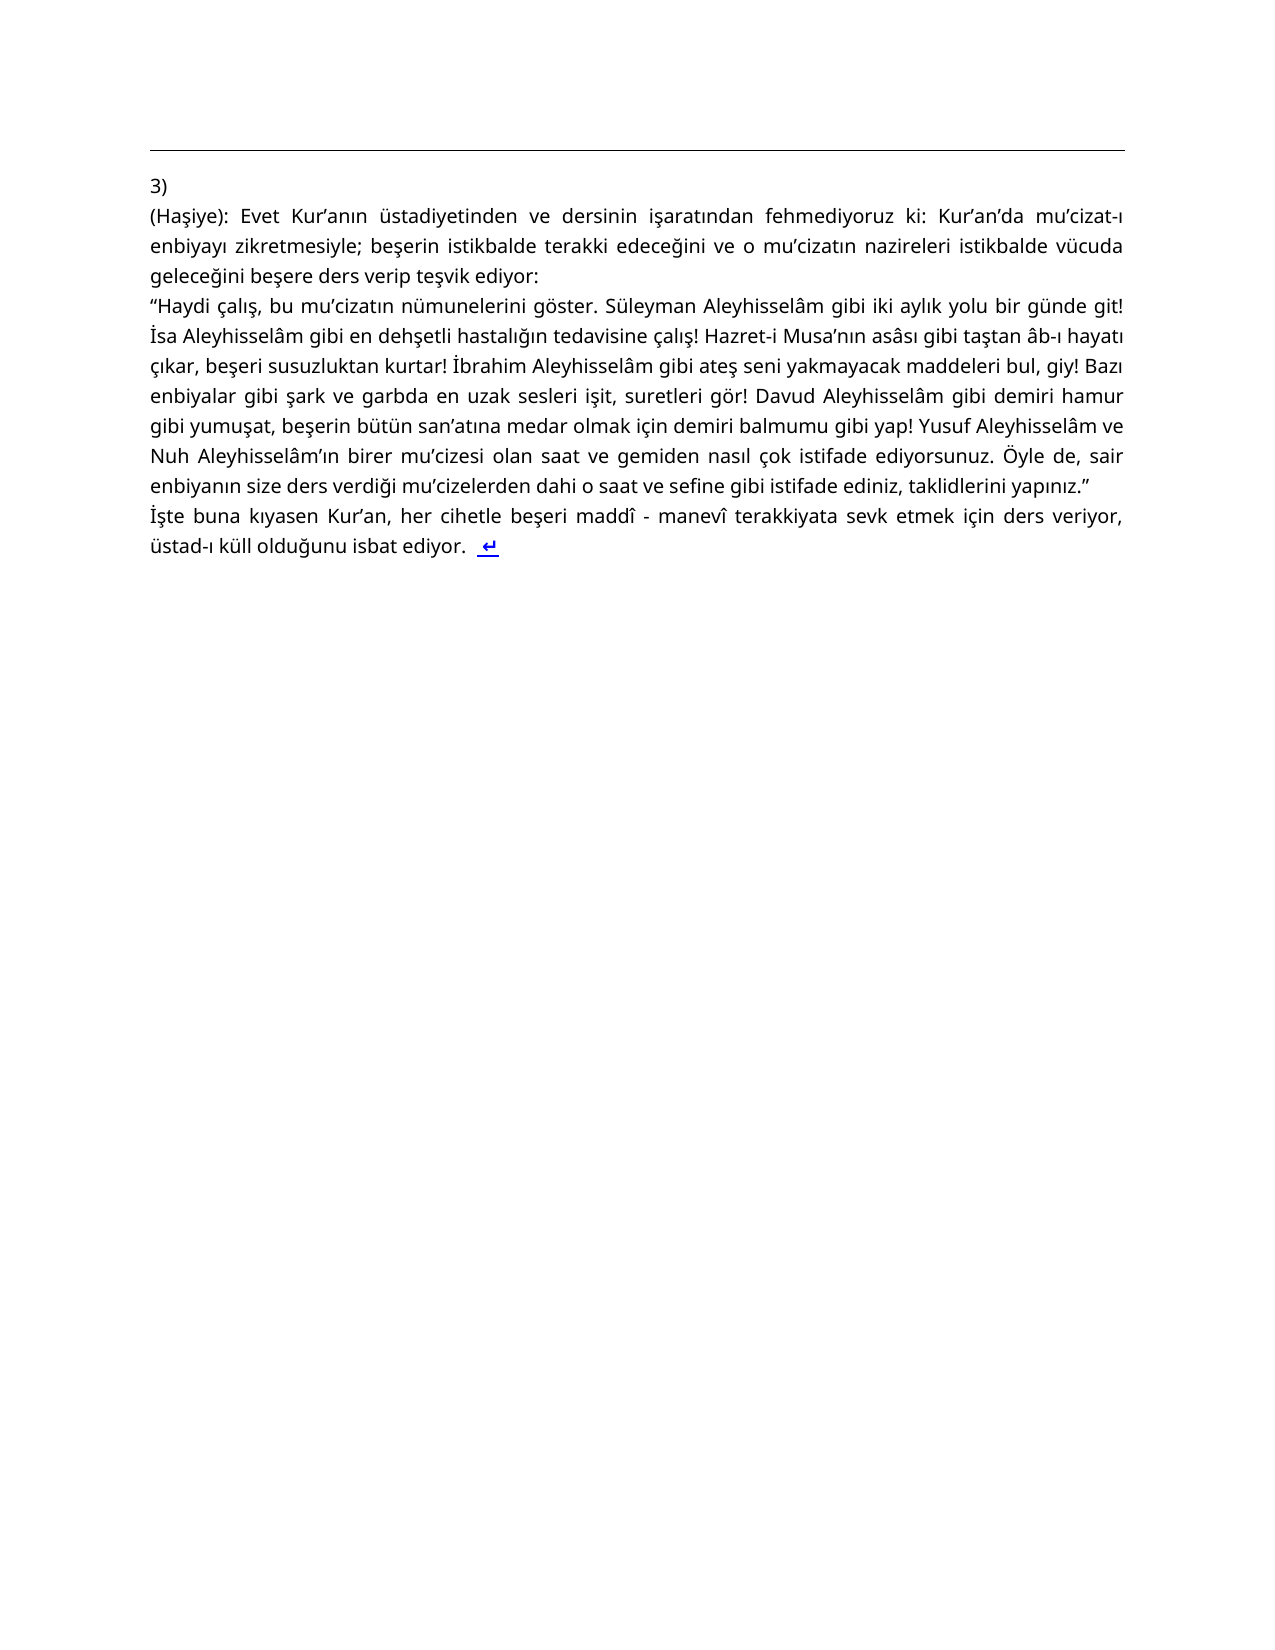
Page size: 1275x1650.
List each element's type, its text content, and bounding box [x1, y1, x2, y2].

text 3) [150, 151, 1125, 199]
text İşte buna kıyasen Kur’an, her cihetle beşeri maddî - manevî terakkiyata sevk etmek için ders veriyor, üstad-ı küll olduğunu isbat ediyor. ↵ [150, 499, 1125, 559]
text (Haşiye): Evet Kur’anın üstadiyetinden ve dersinin işaratından fehmediyoruz ki: Kur’an’da mu’cizat-ı enbiyayı zikretmesiyle; beşerin istikbalde terakki edeceğini ve o mu’cizatın nazireleri istikbalde vücuda geleceğini beşere ders verip teşvik ediyor: [150, 199, 1125, 289]
text “Haydi çalış, bu mu’cizatın nümunelerini göster. Süleyman Aleyhisselâm gibi iki aylık yolu bir günde git! İsa Aleyhisselâm gibi en dehşetli hastalığın tedavisine çalış! Hazret-i Musa’nın asâsı gibi taştan âb-ı hayatı çıkar, beşeri susuzluktan kurtar! İbrahim Aleyhisselâm gibi ateş seni yakmayacak maddeleri bul, giy! Bazı enbiyalar gibi şark ve garbda en uzak sesleri işit, suretleri gör! Davud Aleyhisselâm gibi demiri hamur gibi yumuşat, beşerin bütün san’atına medar olmak için demiri balmumu gibi yap! Yusuf Aleyhisselâm ve Nuh Aleyhisselâm’ın birer mu’cizesi olan saat ve gemiden nasıl çok istifade ediyorsunuz. Öyle de, sair enbiyanın size ders verdiği mu’cizelerden dahi o saat ve sefine gibi istifade ediniz, taklidlerini yapınız.” [150, 289, 1125, 499]
